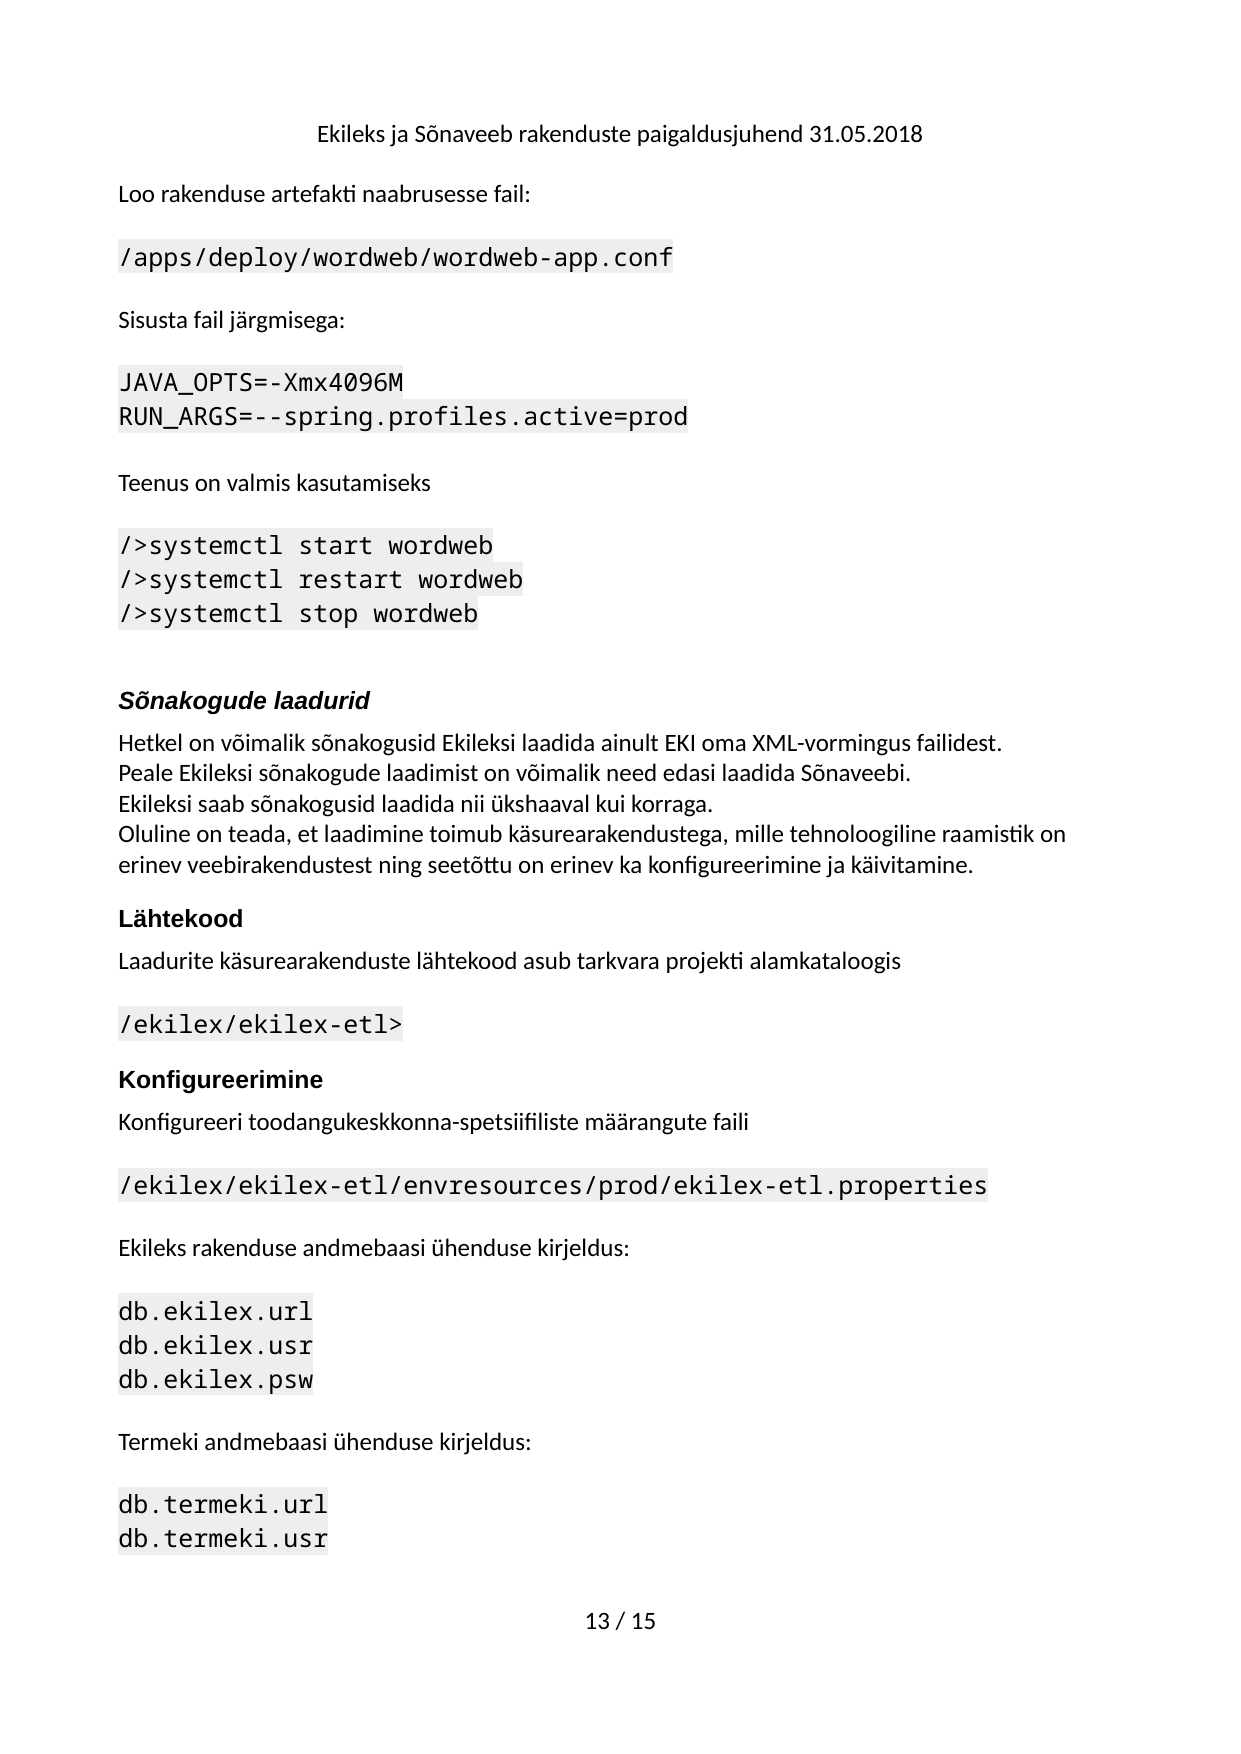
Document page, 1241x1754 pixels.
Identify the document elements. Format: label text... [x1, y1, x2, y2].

text Peale Ekileksi sõnakogude laadimist on võimalik need edasi laadida Sõnaveebi. [118, 757, 1122, 788]
text db.termeki.url [118, 1487, 1122, 1521]
text Teenus on valmis kasutamiseks [118, 467, 1122, 497]
text db.ekilex.usr [118, 1327, 1122, 1361]
text />systemctl start wordweb [118, 528, 1122, 562]
subtitle Lähtekood [118, 904, 1122, 933]
text JAVA_OPTS=-Xmx4096M [118, 365, 1122, 399]
text db.ekilex.psw [118, 1361, 1122, 1395]
text Sisusta fail järgmisega: [118, 304, 1122, 334]
text />systemctl stop wordweb [118, 596, 1122, 630]
text db.termeki.usr [118, 1521, 1122, 1555]
text Oluline on teada, et laadimine toimub käsurearakendustega, mille tehnoloogiline raamistik on erinev veebirakendustest ning seetõttu on erinev ka konfigureerimine ja käivitamine. [118, 818, 1122, 879]
text Loo rakenduse artefakti naabrusesse fail: [118, 178, 1122, 209]
text /apps/deploy/wordweb/wordweb-app.conf [118, 239, 1122, 273]
text Konfigureeri toodangukeskkonna-spetsiifiliste määrangute faili [118, 1107, 1122, 1137]
text db.ekilex.url [118, 1293, 1122, 1327]
text />systemctl restart wordweb [118, 562, 1122, 596]
text RUN_ARGS=--spring.profiles.active=prod [118, 399, 1122, 433]
text /ekilex/ekilex-etl> [118, 1006, 1122, 1041]
subtitle Konfigureerimine [118, 1066, 1122, 1094]
text Ekileks rakenduse andmebaasi ühenduse kirjeldus: [118, 1232, 1122, 1263]
text Laadurite käsurearakenduste lähtekood asub tarkvara projekti alamkataloogis [118, 945, 1122, 976]
text Ekileksi saab sõnakogusid laadida nii ükshaaval kui korraga. [118, 788, 1122, 818]
text Termeki andmebaasi ühenduse kirjeldus: [118, 1426, 1122, 1456]
text Hetkel on võimalik sõnakogusid Ekileksi laadida ainult EKI oma XML-vormingus failidest. [118, 727, 1122, 757]
subtitle Sõnakogude laadurid [118, 686, 1122, 714]
text /ekilex/ekilex-etl/envresources/prod/ekilex-etl.properties [118, 1168, 1122, 1202]
